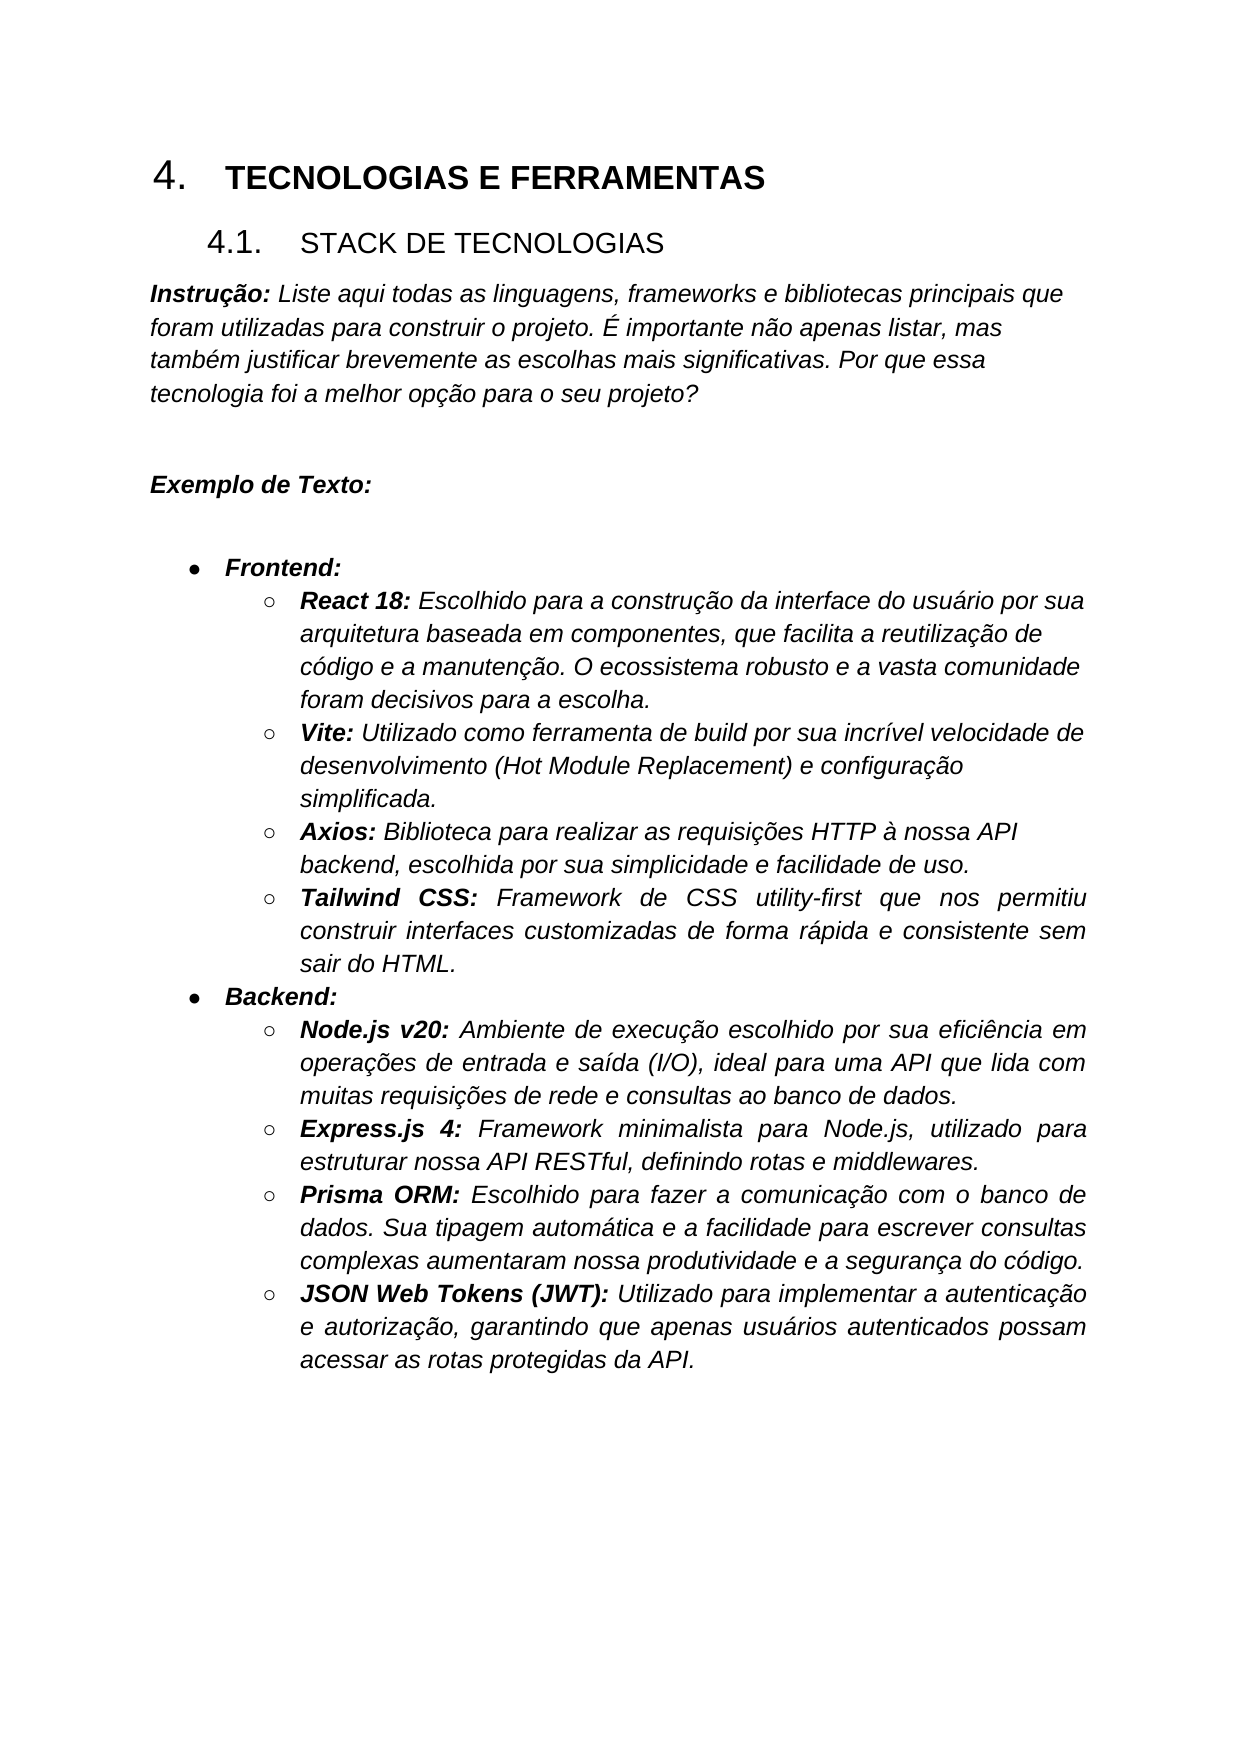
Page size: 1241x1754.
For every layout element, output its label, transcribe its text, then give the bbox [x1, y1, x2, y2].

list React 18: Escolhido para a construção da interface do usuário por sua arquitetura baseada em componentes, que facilita a reutilização de código e a manutenção. O ecossistema robusto e a vasta comunidade foram decisivos para a escolha. [262, 586, 1090, 713]
list Vite: Utilizado como ferramenta de build por sua incrível velocidade de desenvolvimento (Hot Module Replacement) e configuração simplificada. [262, 718, 1090, 812]
subtitle STACK DE TECNOLOGIAS [262, 222, 1090, 260]
text Exemplo de Texto: [150, 469, 1090, 498]
list Express.js 4: Framework minimalista para Node.js, utilizado para estruturar nossa API RESTful, definindo rotas e middlewares. [262, 1114, 1090, 1176]
list Node.js v20: Ambiente de execução escolhido por sua eficiência em operações de entrada e saída (I/O), ideal para uma API que lida com muitas requisições de rede e consultas ao banco de dados. [262, 1015, 1090, 1110]
subtitle TECNOLOGIAS E FERRAMENTAS [187, 150, 1090, 198]
list Prisma ORM: Escolhido para fazer a comunicação com o banco de dados. Sua tipagem automática e a facilidade para escrever consultas complexas aumentaram nossa produtividade e a segurança do código. [262, 1180, 1090, 1275]
list JSON Web Tokens (JWT): Utilizado para implementar a autenticação e autorização, garantindo que apenas usuários autenticados possam acessar as rotas protegidas da API. [262, 1279, 1090, 1374]
list Tailwind CSS: Framework de CSS utility-first que nos permitiu construir interfaces customizadas de forma rápida e consistente sem sair do HTML. [262, 883, 1090, 978]
list Frontend: [187, 553, 1090, 581]
list Backend: [187, 982, 1090, 1011]
list Axios: Biblioteca para realizar as requisições HTTP à nossa API backend, escolhida por sua simplicidade e facilidade de uso. [262, 817, 1090, 878]
text Instrução: Liste aqui todas as linguagens, frameworks e bibliotecas principais que foram utilizadas para construir o projeto. É importante não apenas listar, mas também justificar brevemente as escolhas mais significativas. Por que essa tecnologia foi a melhor opção para o seu projeto? [150, 279, 1090, 407]
